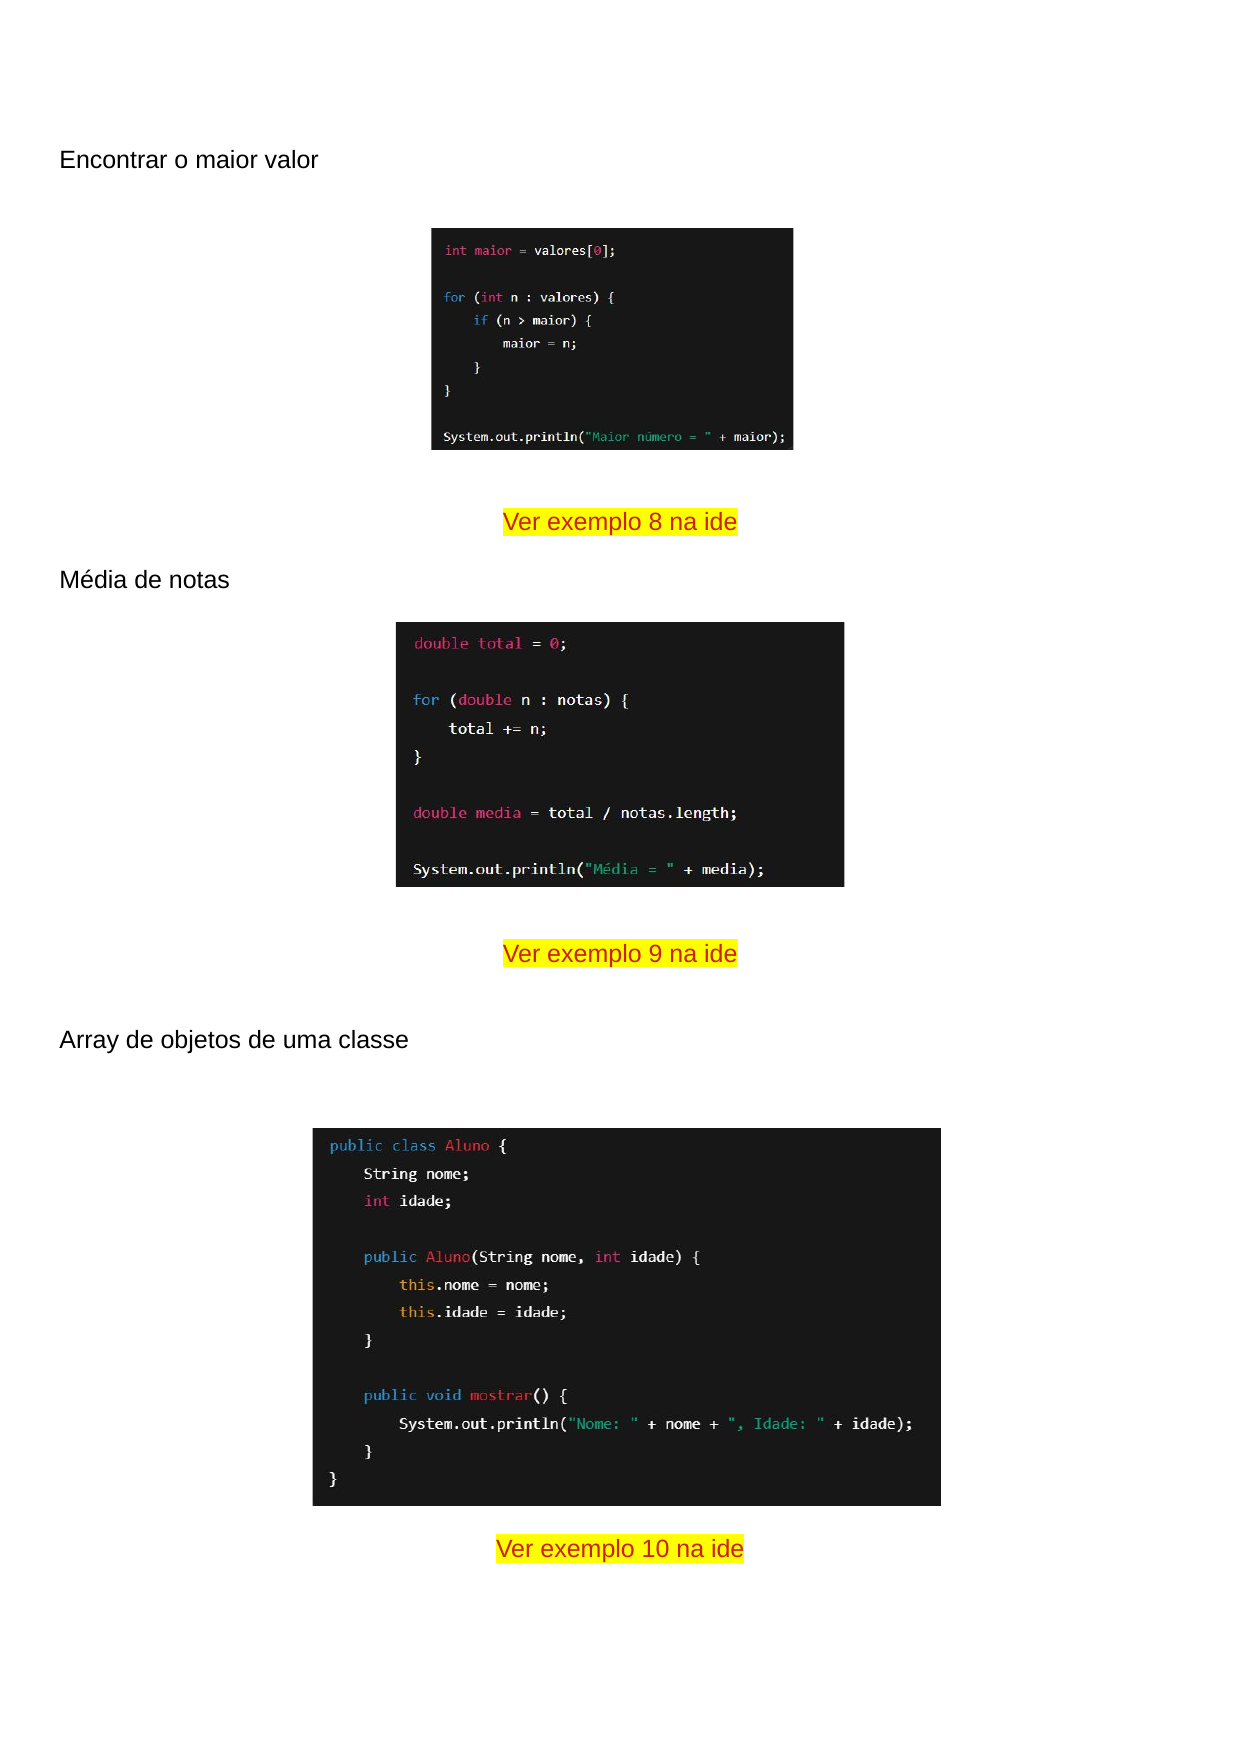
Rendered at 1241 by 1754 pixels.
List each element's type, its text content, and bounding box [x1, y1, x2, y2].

text Ver exemplo 10 na ide [59, 1534, 1181, 1563]
text Média de notas [59, 565, 1181, 594]
text Array de objetos de uma classe [59, 1025, 1181, 1054]
picture [312, 1128, 941, 1506]
text Ver exemplo 9 na ide [59, 939, 1181, 967]
picture [395, 622, 845, 887]
text Ver exemplo 8 na ide [59, 507, 1181, 536]
picture [431, 228, 794, 450]
text Encontrar o maior valor [59, 145, 1181, 174]
